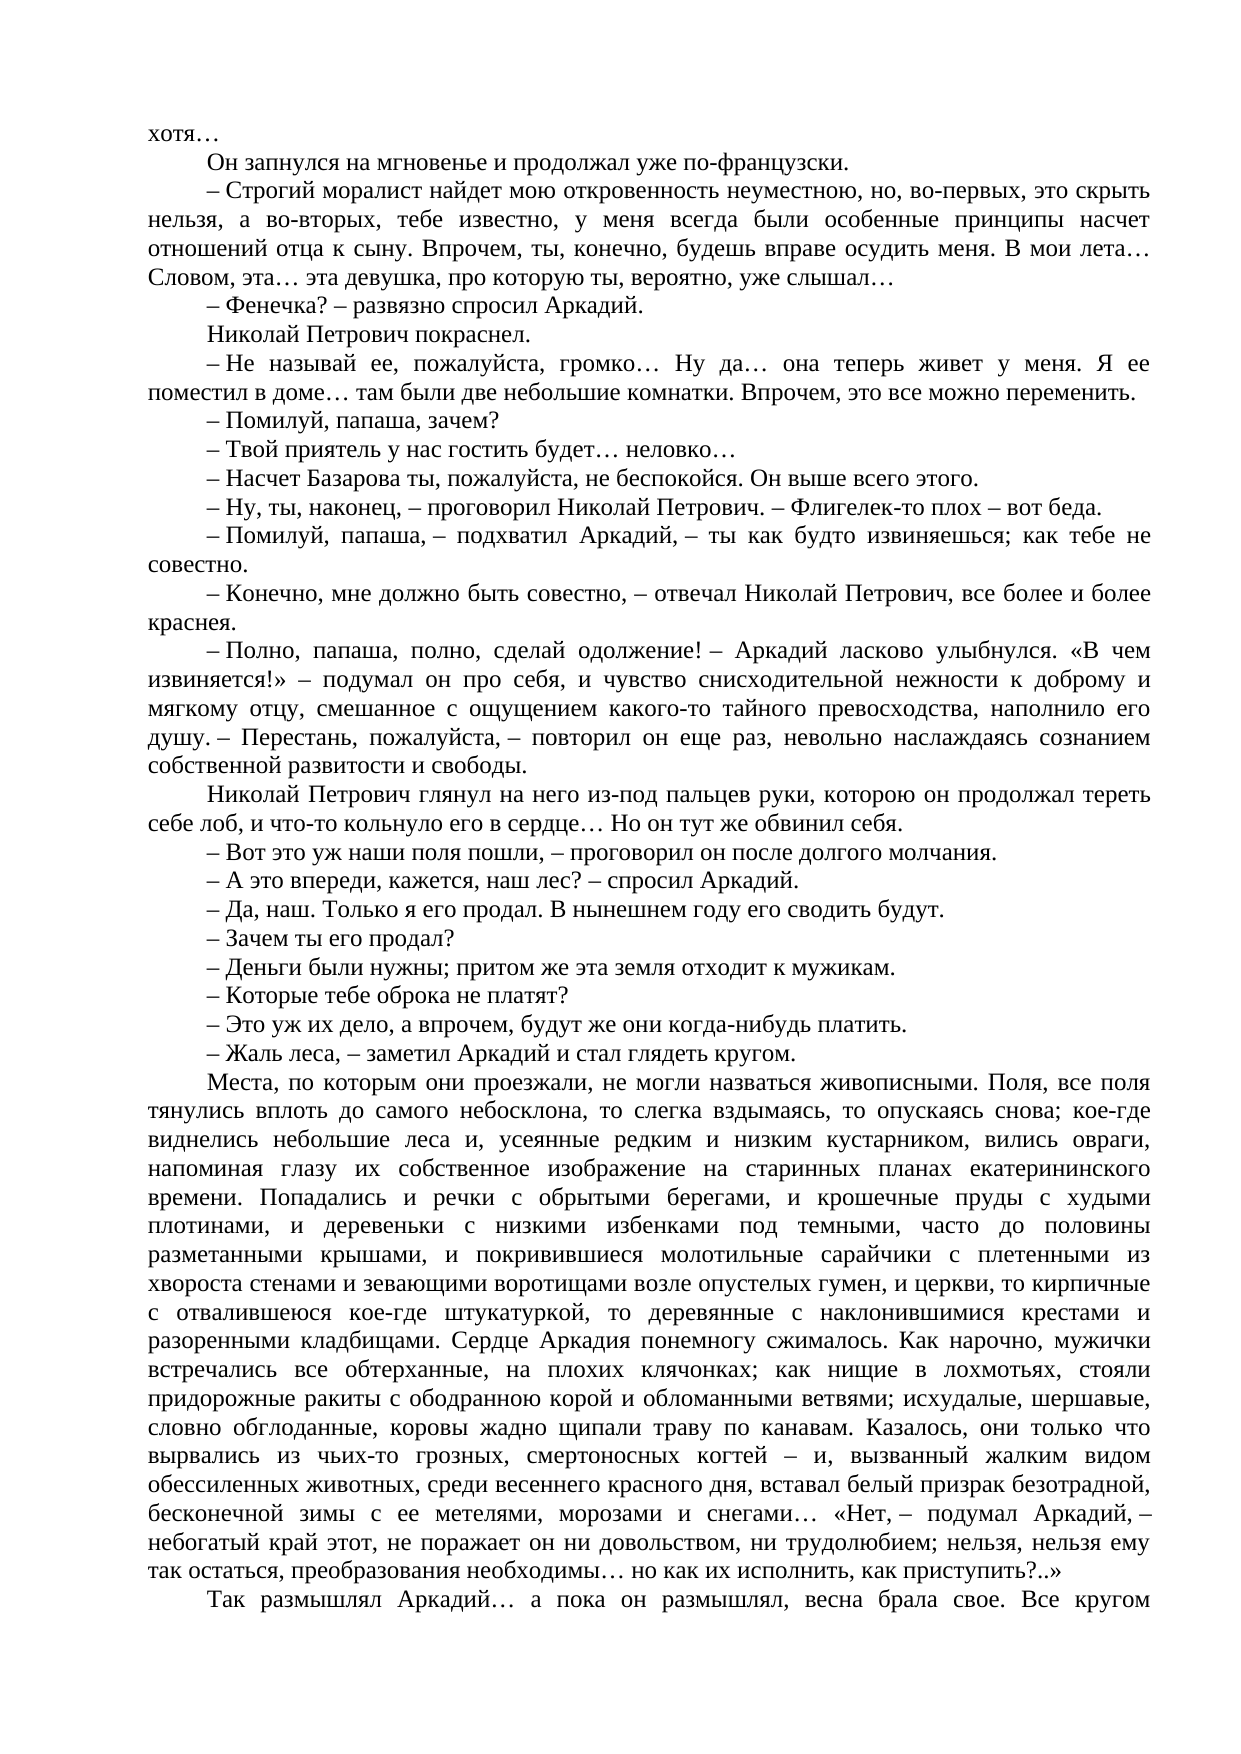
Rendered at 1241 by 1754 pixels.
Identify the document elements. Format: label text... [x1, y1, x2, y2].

text – Это уж их дело, а впрочем, будут же они когда-нибудь платить. [148, 1009, 1152, 1038]
text – Конечно, мне должно быть совестно, – отвечал Николай Петрович, все более и более краснея. [148, 578, 1152, 636]
text – Деньги были нужны; притом же эта земля отходит к мужикам. [148, 952, 1152, 981]
text – Да, наш. Только я его продал. В нынешнем году его сводить будут. [148, 894, 1152, 923]
text – Твой приятель у нас гостить будет… неловко… [148, 434, 1152, 463]
text – Вот это уж наши поля пошли, – проговорил он после долгого молчания. [148, 837, 1152, 866]
text – А это впереди, кажется, наш лес? – спросил Аркадий. [148, 866, 1152, 894]
text Так размышлял Аркадий… а пока он размышлял, весна брала свое. Все кругом [148, 1584, 1152, 1613]
text хотя… [148, 118, 1152, 147]
text – Зачем ты его продал? [148, 923, 1152, 952]
text – Полно, папаша, полно, сделай одолжение! – Аркадий ласково улыбнулся. «В чем извиняется!» – подумал он про себя, и чувство снисходительной нежности к доброму и мягкому отцу, смешанное с ощущением какого-то тайного превосходства, наполнило его душу. – Перестань, пожалуйста, – повторил он еще раз, невольно наслаждаясь сознанием собственной развитости и свободы. [148, 636, 1152, 779]
text – Насчет Базарова ты, пожалуйста, не беспокойся. Он выше всего этого. [148, 463, 1152, 492]
text – Строгий моралист найдет мою откровенность неуместною, но, во-первых, это скрыть нельзя, а во-вторых, тебе известно, у меня всегда были особенные принципы насчет отношений отца к сыну. Впрочем, ты, конечно, будешь вправе осудить меня. В мои лета… Словом, эта… эта девушка, про которую ты, вероятно, уже слышал… [148, 176, 1152, 291]
text – Жаль леса, – заметил Аркадий и стал глядеть кругом. [148, 1038, 1152, 1067]
text – Ну, ты, наконец, – проговорил Николай Петрович. – Флигелек-то плох – вот беда. [148, 492, 1152, 521]
text Он запнулся на мгновенье и продолжал уже по-французски. [148, 147, 1152, 176]
text – Не называй ее, пожалуйста, громко… Ну да… она теперь живет у меня. Я ее поместил в доме… там были две небольшие комнатки. Впрочем, это все можно переменить. [148, 348, 1152, 406]
text – Которые тебе оброка не платят? [148, 981, 1152, 1009]
text Места, по которым они проезжали, не могли назваться живописными. Поля, все поля тянулись вплоть до самого небосклона, то слегка вздымаясь, то опускаясь снова; кое-где виднелись небольшие леса и, усеянные редким и низким кустарником, вились овраги, напоминая глазу их собственное изображение на старинных планах екатерининского времени. Попадались и речки с обрытыми берегами, и крошечные пруды с худыми плотинами, и деревеньки с низкими избенками под темными, часто до половины разметанными крышами, и покривившиеся молотильные сарайчики с плетенными из хвороста стенами и зевающими воротищами возле опустелых гумен, и церкви, то кирпичные с отвалившеюся кое-где штукатуркой, то деревянные с наклонившимися крестами и разоренными кладбищами. Сердце Аркадия понемногу сжималось. Как нарочно, мужички встречались все обтерханные, на плохих клячонках; как нищие в лохмотьях, стояли придорожные ракиты с ободранною корой и обломанными ветвями; исхудалые, шершавые, словно обглоданные, коровы жадно щипали траву по канавам. Казалось, они только что вырвались из чьих-то грозных, смертоносных когтей – и, вызванный жалким видом обессиленных животных, среди весеннего красного дня, вставал белый призрак безотрадной, бесконечной зимы с ее метелями, морозами и снегами… «Нет, – подумал Аркадий, – небогатый край этот, не поражает он ни довольством, ни трудолюбием; нельзя, нельзя ему так остаться, преобразования необходимы… но как их исполнить, как приступить?..» [148, 1067, 1152, 1584]
text – Помилуй, папаша, – подхватил Аркадий, – ты как будто извиняешься; как тебе не совестно. [148, 521, 1152, 578]
text – Помилуй, папаша, зачем? [148, 406, 1152, 434]
text – Фенечка? – развязно спросил Аркадий. [148, 291, 1152, 319]
text Николай Петрович покраснел. [148, 319, 1152, 348]
text Николай Петрович глянул на него из-под пальцев руки, которою он продолжал тереть себе лоб, и что-то кольнуло его в сердце… Но он тут же обвинил себя. [148, 779, 1152, 837]
